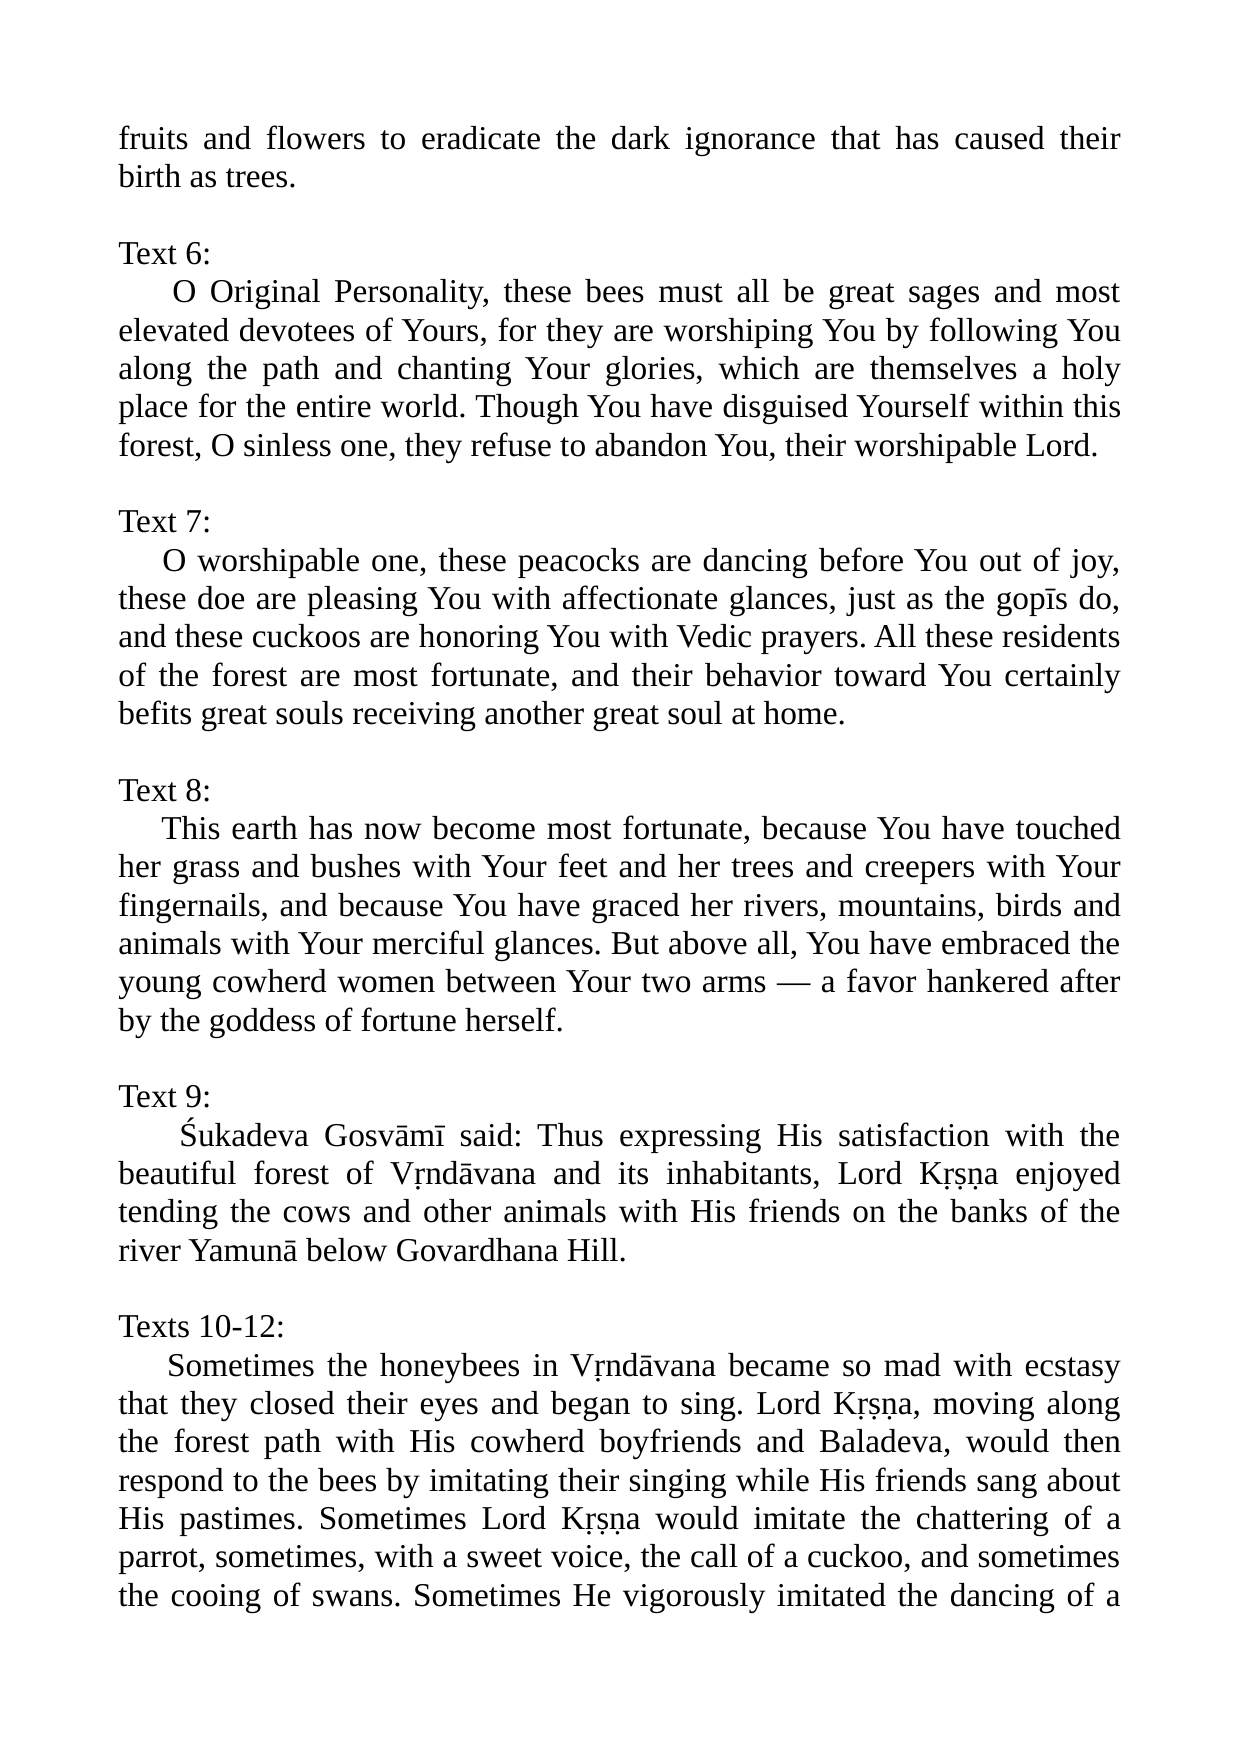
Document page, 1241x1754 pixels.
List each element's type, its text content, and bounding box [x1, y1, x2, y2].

text Text 9: [118, 1076, 1122, 1115]
text Text 6: [118, 233, 1122, 271]
text Sometimes the honeybees in Vṛndāvana became so mad with ecstasy that they closed their eyes and began to sing. Lord Kṛṣṇa, moving along the forest path with His cowherd boyfriends and Baladeva, would then respond to the bees by imitating their singing while His friends sang about His pastimes. Sometimes Lord Kṛṣṇa would imitate the chattering of a parrot, sometimes, with a sweet voice, the call of a cuckoo, and sometimes the cooing of swans. Sometimes He vigorously imitated the dancing of a [118, 1345, 1122, 1613]
text Śukadeva Gosvāmī said: Thus expressing His satisfaction with the beautiful forest of Vṛndāvana and its inhabitants, Lord Kṛṣṇa enjoyed tending the cows and other animals with His friends on the banks of the river Yamunā below Govardhana Hill. [118, 1115, 1122, 1268]
text Text 7: [118, 501, 1122, 540]
text This earth has now become most fortunate, because You have touched her grass and bushes with Your feet and her trees and creepers with Your fingernails, and because You have graced her rivers, mountains, birds and animals with Your merciful glances. But above all, You have embraced the young cowherd women between Your two arms — a favor hankered after by the goddess of fortune herself. [118, 808, 1122, 1038]
text fruits and flowers to eradicate the dark ignorance that has caused their birth as trees. [118, 118, 1122, 195]
text O worshipable one, these peacocks are dancing before You out of joy, these doe are pleasing You with affectionate glances, just as the gopīs do, and these cuckoos are honoring You with Vedic prayers. All these residents of the forest are most fortunate, and their behavior toward You certainly befits great souls receiving another great soul at home. [118, 540, 1122, 731]
text Text 8: [118, 770, 1122, 808]
text Texts 10-12: [118, 1306, 1122, 1345]
text O Original Personality, these bees must all be great sages and most elevated devotees of Yours, for they are worshiping You by following You along the path and chanting Your glories, which are themselves a holy place for the entire world. Though You have disguised Yourself within this forest, O sinless one, they refuse to abandon You, their worshipable Lord. [118, 271, 1122, 463]
